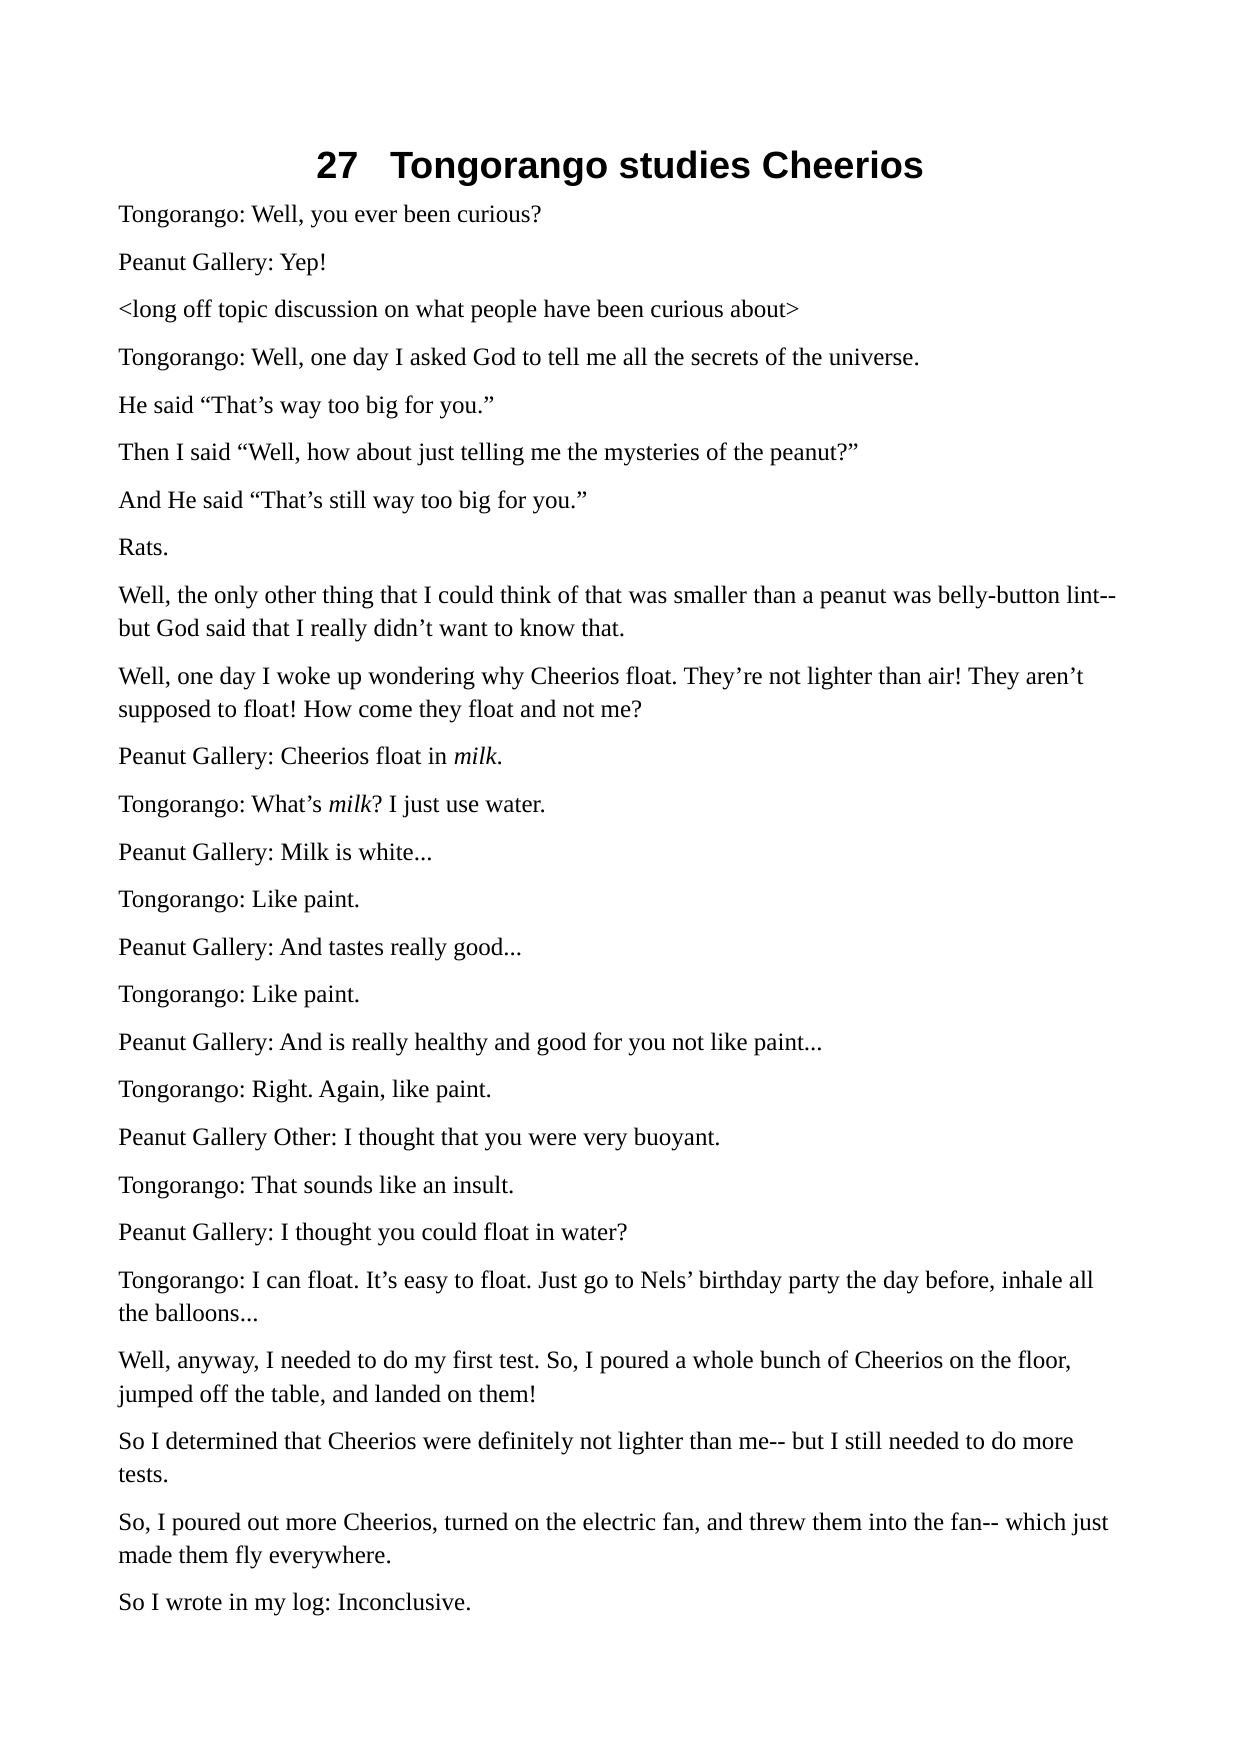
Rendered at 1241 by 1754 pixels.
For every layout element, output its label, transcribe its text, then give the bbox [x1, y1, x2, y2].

text Tongorango: What’s milk? I just use water. [118, 789, 1122, 818]
text Tongorango: Well, you ever been curious? [118, 199, 1122, 228]
text Tongorango: I can float. It’s easy to float. Just go to Nels’ birthday party the day before, inhale all the balloons... [118, 1265, 1122, 1327]
text Then I said “Well, how about just telling me the mysteries of the peanut?” [118, 437, 1122, 466]
text Tongorango: Right. Again, like paint. [118, 1074, 1122, 1103]
text Peanut Gallery: And tastes really good... [118, 932, 1122, 961]
text Tongorango: That sounds like an insult. [118, 1170, 1122, 1198]
text Tongorango: Like paint. [118, 884, 1122, 913]
text Peanut Gallery: Cheerios float in milk. [118, 741, 1122, 770]
text So, I poured out more Cheerios, turned on the electric fan, and threw them into the fan-- which just made them fly everywhere. [118, 1507, 1122, 1569]
text Peanut Gallery: And is really healthy and good for you not like paint... [118, 1027, 1122, 1056]
text Rats. [118, 532, 1122, 561]
subtitle Tongorango studies Cheerios [118, 143, 1122, 187]
text And He said “That’s still way too big for you.” [118, 485, 1122, 514]
text Peanut Gallery: I thought you could float in water? [118, 1217, 1122, 1246]
text Well, the only other thing that I could think of that was smaller than a peanut was belly-button lint-- but God said that I really didn’t want to know that. [118, 580, 1122, 642]
text Well, one day I woke up wondering why Cheerios float. They’re not lighter than air! They aren’t supposed to float! How come they float and not me? [118, 661, 1122, 722]
text He said “That’s way too big for you.” [118, 390, 1122, 418]
text Peanut Gallery Other: I thought that you were very buoyant. [118, 1122, 1122, 1151]
text So I determined that Cheerios were definitely not lighter than me-- but I still needed to do more tests. [118, 1426, 1122, 1488]
text So I wrote in my log: Inconclusive. [118, 1587, 1122, 1616]
text Peanut Gallery: Milk is white... [118, 837, 1122, 865]
text <long off topic discussion on what people have been curious about> [118, 294, 1122, 323]
text Tongorango: Like paint. [118, 979, 1122, 1008]
text Peanut Gallery: Yep! [118, 247, 1122, 276]
text Well, anyway, I needed to do my first test. So, I poured a whole bunch of Cheerios on the floor, jumped off the table, and landed on them! [118, 1346, 1122, 1407]
text Tongorango: Well, one day I asked God to tell me all the secrets of the universe. [118, 342, 1122, 371]
